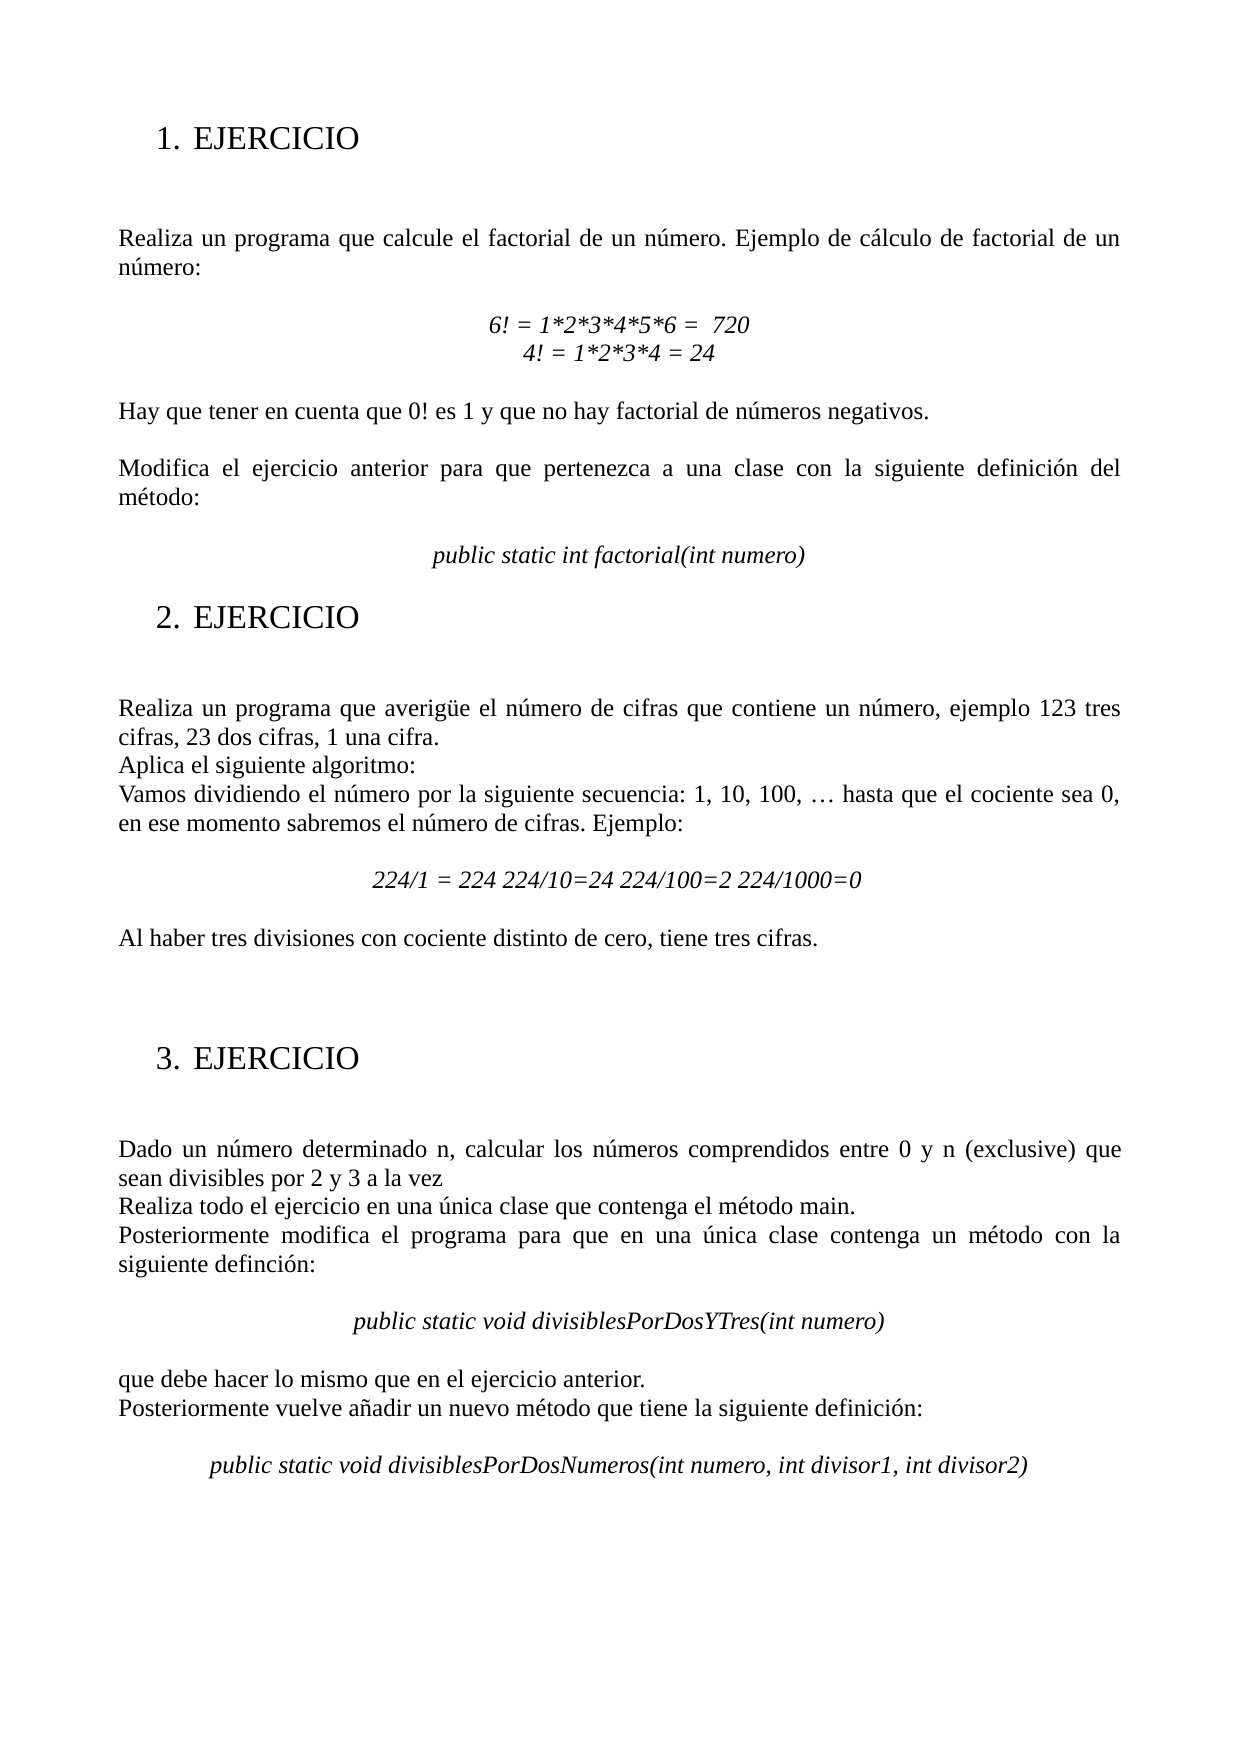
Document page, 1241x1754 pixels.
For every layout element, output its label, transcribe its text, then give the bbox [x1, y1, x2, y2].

text que debe hacer lo mismo que en el ejercicio anterior. [118, 1364, 1122, 1393]
text 4! = 1*2*3*4 = 24 [118, 338, 1122, 367]
text public static int factorial(int numero) [118, 540, 1122, 568]
text Modifica el ejercicio anterior para que pertenezca a una clase con la siguiente definición del método: [118, 453, 1122, 511]
text Realiza un programa que calcule el factorial de un número. Ejemplo de cálculo de factorial de un número: [118, 223, 1122, 281]
text 6! = 1*2*3*4*5*6 = 720 [118, 310, 1122, 338]
list EJERCICIO [156, 1038, 1122, 1076]
text Posteriormente vuelve añadir un nuevo método que tiene la siguiente definición: [118, 1393, 1122, 1421]
text Realiza un programa que averigüe el número de cifras que contiene un número, ejemplo 123 tres cifras, 23 dos cifras, 1 una cifra. [118, 693, 1122, 751]
text Realiza todo el ejercicio en una única clase que contenga el método main. [118, 1191, 1122, 1220]
text public static void divisiblesPorDosYTres(int numero) [118, 1306, 1122, 1335]
list EJERCICIO [156, 597, 1122, 636]
text Hay que tener en cuenta que 0! es 1 y que no hay factorial de números negativos. [118, 396, 1122, 425]
text Dado un número determinado n, calcular los números comprendidos entre 0 y n (exclusive) que sean divisibles por 2 y 3 a la vez [118, 1134, 1122, 1191]
text Aplica el siguiente algoritmo: [118, 751, 1122, 779]
text Al haber tres divisiones con cociente distinto de cero, tiene tres cifras. [118, 923, 1122, 952]
text Vamos dividiendo el número por la siguiente secuencia: 1, 10, 100, … hasta que el cociente sea 0, en ese momento sabremos el número de cifras. Ejemplo: [118, 779, 1122, 837]
text public static void divisiblesPorDosNumeros(int numero, int divisor1, int divisor2) [118, 1450, 1122, 1479]
list EJERCICIO [156, 118, 1122, 156]
text 224/1 = 224 224/10=24 224/100=2 224/1000=0 [118, 866, 1122, 894]
text Posteriormente modifica el programa para que en una única clase contenga un método con la siguiente definción: [118, 1220, 1122, 1278]
